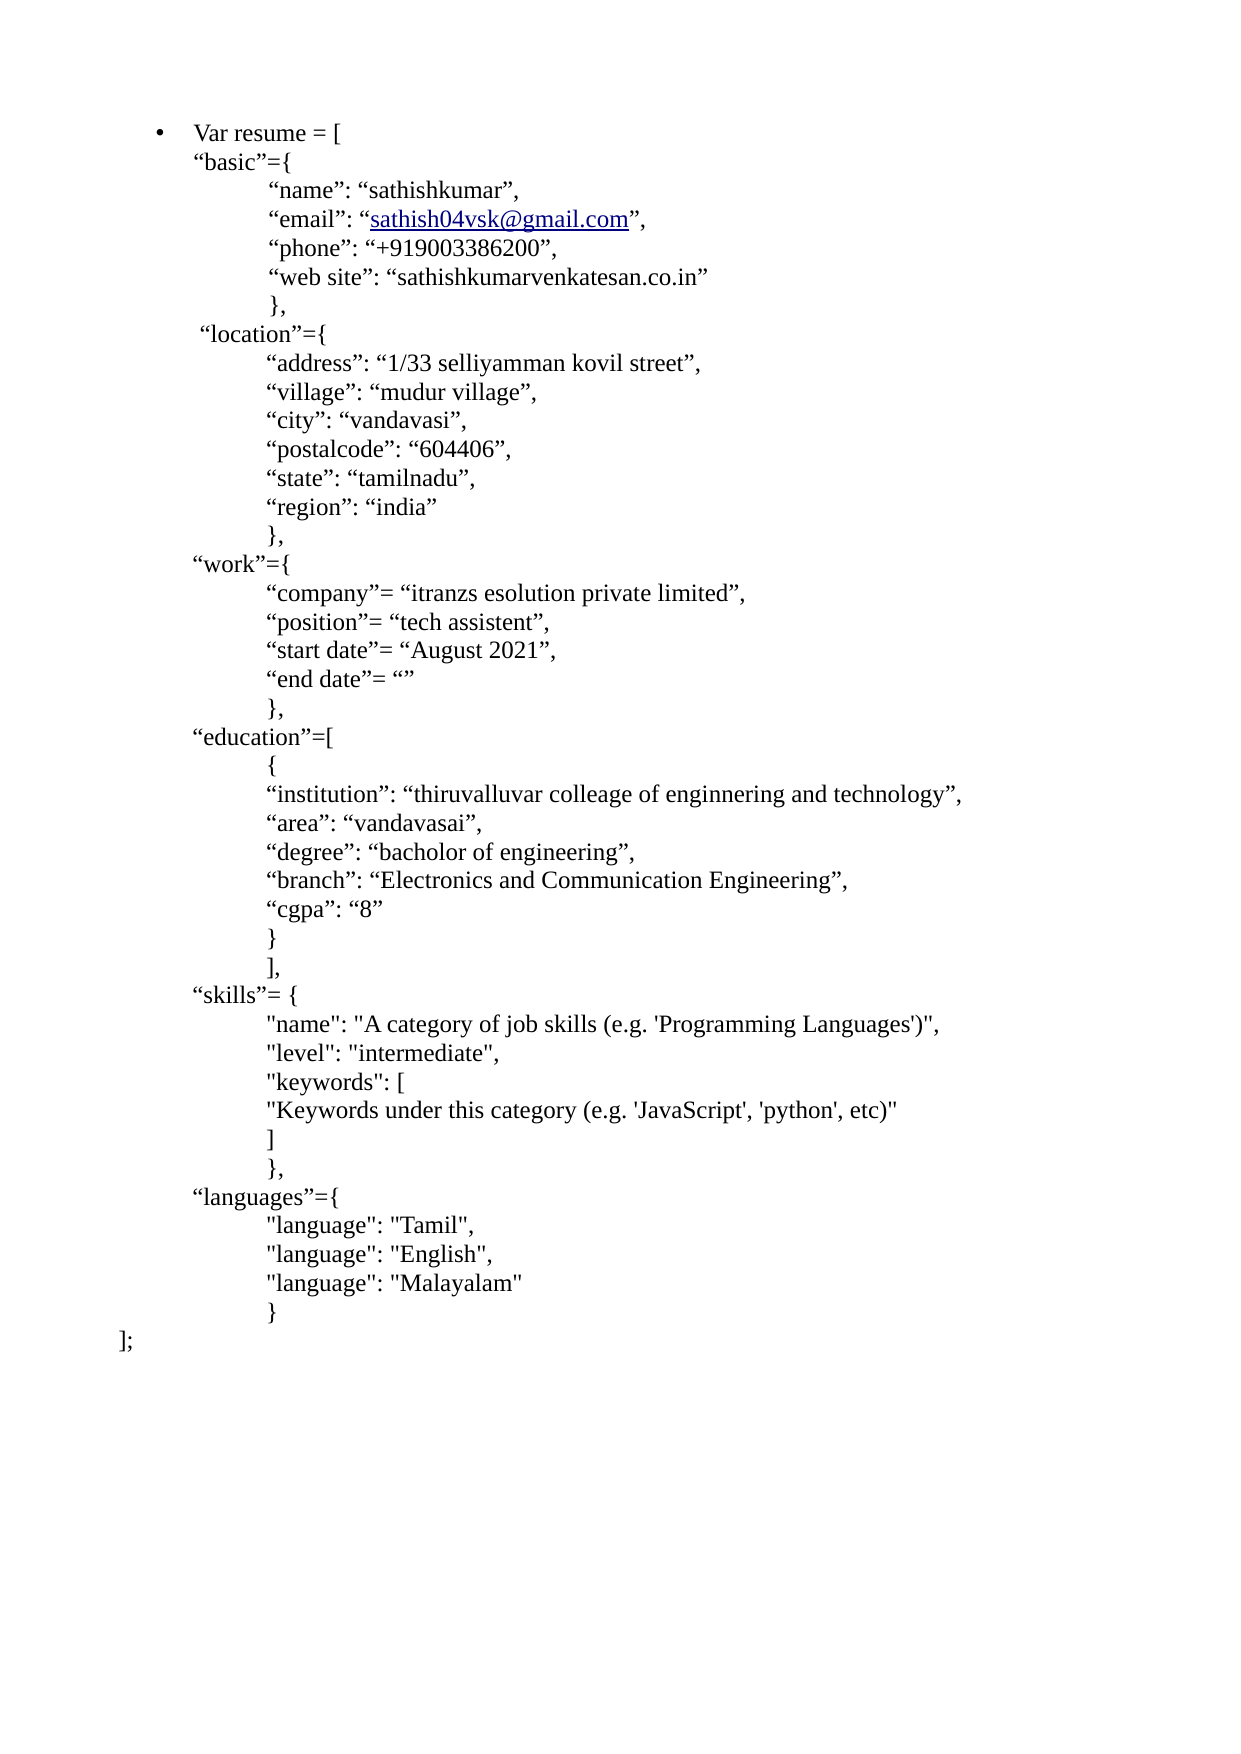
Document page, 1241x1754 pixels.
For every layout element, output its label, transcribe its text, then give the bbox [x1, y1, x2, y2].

text }, [118, 693, 1122, 722]
text “state”: “tamilnadu”, [118, 463, 1122, 492]
text "language": "English", [118, 1239, 1122, 1268]
text “company”= “itranzs esolution private limited”, [118, 578, 1122, 607]
text "keywords": [ [118, 1067, 1122, 1096]
text “skills”= { [118, 981, 1122, 1009]
text “area”: “vandavasai”, [118, 808, 1122, 837]
text } [118, 1297, 1122, 1326]
text “languages”={ [118, 1182, 1122, 1211]
text ]; [118, 1326, 1122, 1354]
list }, [231, 291, 1122, 319]
text “end date”= “” [118, 664, 1122, 693]
list “web site”: “sathishkumarvenkatesan.co.in” [231, 262, 1122, 291]
text { [118, 751, 1122, 779]
list “name”: “sathishkumar”, [231, 176, 1122, 204]
list “basic”={ [156, 147, 1122, 176]
text ], [118, 952, 1122, 981]
text “position”= “tech assistent”, [118, 607, 1122, 636]
text “work”={ [118, 549, 1122, 578]
text ] [118, 1124, 1122, 1153]
text “address”: “1/33 selliyamman kovil street”, [118, 348, 1122, 377]
text “branch”: “Electronics and Communication Engineering”, [118, 866, 1122, 894]
list “phone”: “+919003386200”, [231, 233, 1122, 262]
text "name": "A category of job skills (e.g. 'Programming Languages')", [118, 1009, 1122, 1038]
text “location”={ [118, 319, 1122, 348]
text “postalcode”: “604406”, [118, 434, 1122, 463]
text "language": "Tamil", [118, 1211, 1122, 1239]
text “degree”: “bacholor of engineering”, [118, 837, 1122, 866]
text “education”=[ [118, 722, 1122, 751]
text “city”: “vandavasi”, [118, 406, 1122, 434]
text “institution”: “thiruvalluvar colleage of enginnering and technology”, [118, 779, 1122, 808]
text “region”: “india” [118, 492, 1122, 521]
text "language": "Malayalam" [118, 1268, 1122, 1297]
text "level": "intermediate", [118, 1038, 1122, 1067]
list “email”: “sathish04vsk@gmail.com”, [231, 204, 1122, 233]
list Var resume = [ [156, 118, 1122, 147]
text “village”: “mudur village”, [118, 377, 1122, 406]
text }, [118, 521, 1122, 549]
text }, [118, 1153, 1122, 1182]
text "Keywords under this category (e.g. 'JavaScript', 'python', etc)" [118, 1096, 1122, 1124]
text } [118, 923, 1122, 952]
text “start date”= “August 2021”, [118, 636, 1122, 664]
text “cgpa”: “8” [118, 894, 1122, 923]
